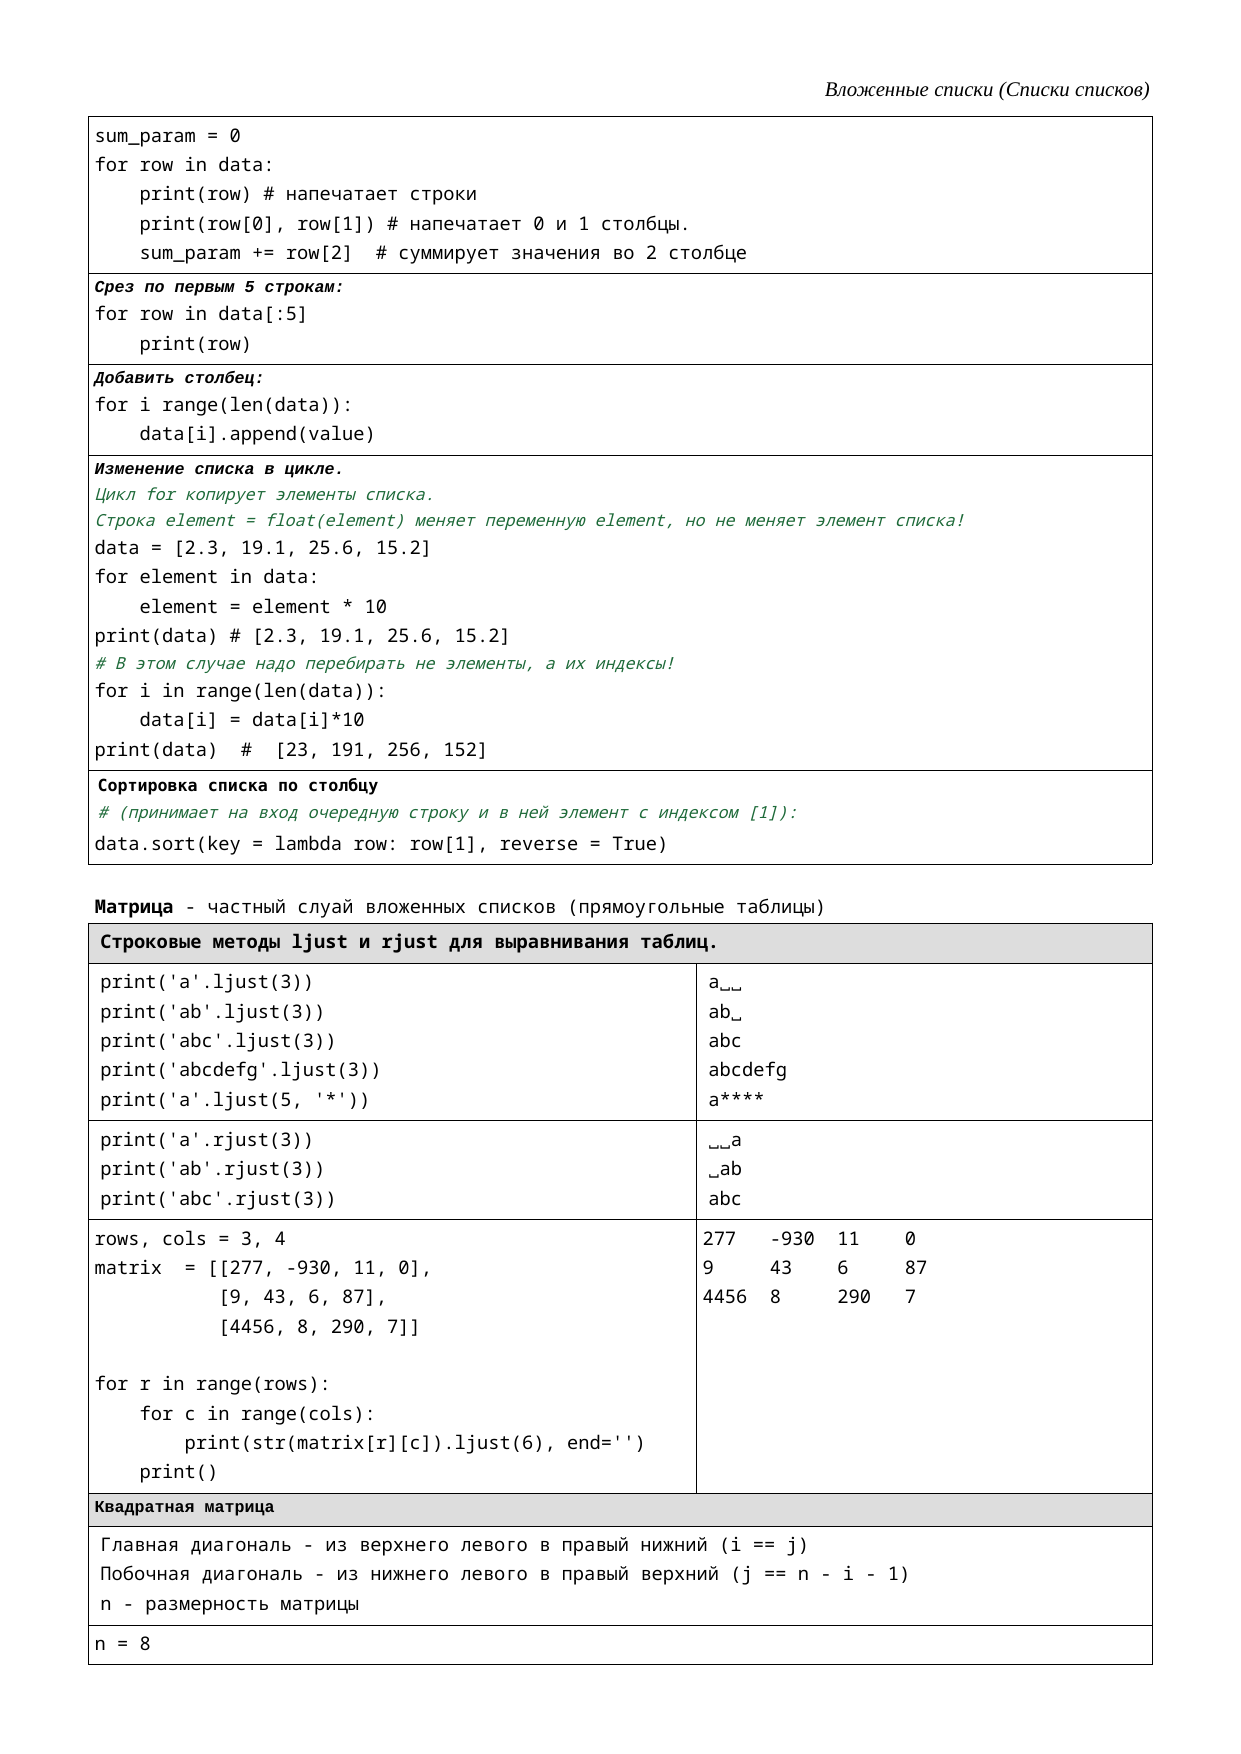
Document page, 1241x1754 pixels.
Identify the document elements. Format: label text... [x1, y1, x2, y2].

table_cell Добавить столбец: for i range(len(data)): data[i].append(value) [89, 365, 1152, 455]
table_header Строковые методы ljust и rjust для выравнивания таблиц. [89, 924, 1152, 963]
table_cell a⎵⎵ ab⎵ abc abcdefg a**** [697, 964, 1152, 1120]
table_cell Срез по первым 5 строкам: for row in data[:5] print(row) [89, 274, 1152, 364]
table_cell print('a'.rjust(3)) print('ab'.rjust(3)) print('abc'.rjust(3)) [89, 1121, 696, 1219]
table_cell sum_param = 0 for row in data: print(row) # напечатает строки print(row[0], row[1]) # напечатает 0 и 1 столбцы. sum_param += row[2] # суммирует значения во 2 столбце [89, 117, 1152, 273]
table_cell Сортировка списка по столбцу # (принимает на вход очередную строку и в ней элемент с индексом [1]): data.sort(key = lambda row: row[1], reverse = True) [89, 771, 1152, 864]
table_cell ⎵⎵a ⎵ab abc [697, 1121, 1152, 1219]
table_cell n = 8 [89, 1626, 1152, 1664]
table_cell 277 -930 11 0 9 43 6 87 4456 8 290 7 [697, 1220, 1152, 1492]
table_cell Главная диагональ - из верхнего левого в правый нижний (i == j) Побочная диагональ - из нижнего левого в правый верхний (j == n - i - 1) n - размерность матрицы [89, 1527, 1152, 1624]
text Матрица - частный слуай вложенных списков (прямоугольные таблицы) [88, 893, 1152, 919]
table_cell Изменение списка в цикле. Цикл for копирует элементы списка. Строка element = float(element) меняет переменную element, но не меняет элемент списка! data = [2.3, 19.1, 25.6, 15.2] for element in data: element = element * 10 print(data) # [2.3, 19.1, 25.6, 15.2] # В этом случае надо перебирать не элементы, а их индексы! for i in range(len(data)): data[i] = data[i]*10 print(data) # [23, 191, 256, 152] [89, 456, 1152, 770]
table_cell rows, cols = 3, 4 matrix = [[277, -930, 11, 0], [9, 43, 6, 87], [4456, 8, 290, 7]] for r in range(rows): for c in range(cols): print(str(matrix[r][c]).ljust(6), end='') print() [89, 1220, 696, 1492]
table_cell print('a'.ljust(3)) print('ab'.ljust(3)) print('abc'.ljust(3)) print('abcdefg'.ljust(3)) print('a'.ljust(5, '*')) [89, 964, 696, 1120]
table_cell Квадратная матрица [89, 1494, 1152, 1526]
